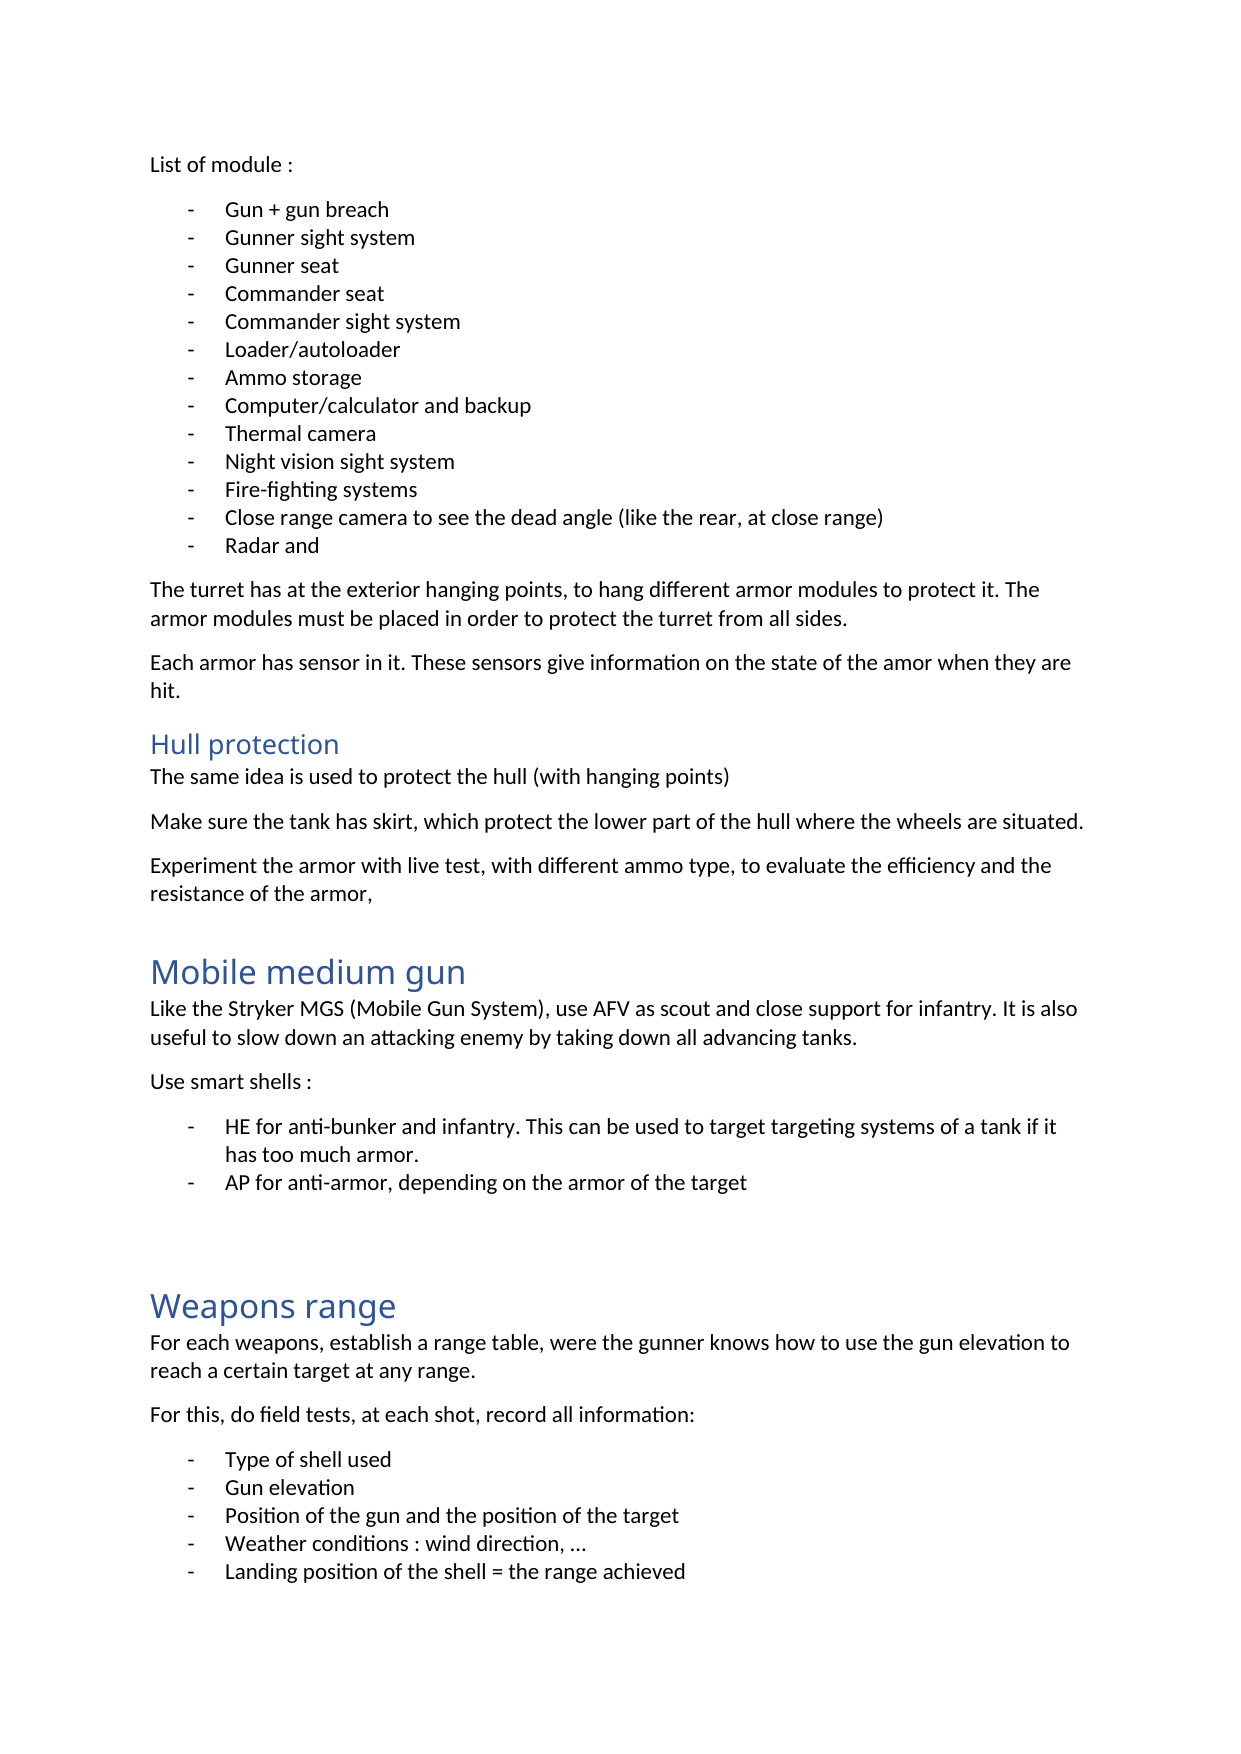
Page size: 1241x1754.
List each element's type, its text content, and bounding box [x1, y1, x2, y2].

list Gunner sight system [187, 223, 1090, 251]
list Gun elevation [187, 1473, 1090, 1501]
text Make sure the tank has skirt, which protect the lower part of the hull where the wheels are situated. [150, 807, 1090, 835]
list Type of shell used [187, 1445, 1090, 1473]
subtitle Hull protection [150, 725, 1090, 762]
text For each weapons, establish a range table, were the gunner knows how to use the gun elevation to reach a certain target at any range. [150, 1328, 1090, 1384]
list Night vision sight system [187, 447, 1090, 475]
list Loader/autoloader [187, 335, 1090, 363]
list Ammo storage [187, 363, 1090, 391]
text Like the Stryker MGS (Mobile Gun System), use AFV as scout and close support for infantry. It is also useful to slow down an attacking enemy by taking down all advancing tanks. [150, 994, 1090, 1051]
text Experiment the armor with live test, with different ammo type, to evaluate the efficiency and the resistance of the armor, [150, 851, 1090, 907]
list Commander sight system [187, 307, 1090, 335]
list Fire-fighting systems [187, 475, 1090, 503]
subtitle Weapons range [150, 1282, 1090, 1328]
subtitle Mobile medium gun [150, 949, 1090, 994]
list Weather conditions : wind direction, … [187, 1529, 1090, 1557]
text List of module : [150, 150, 1090, 178]
list Landing position of the shell = the range achieved [187, 1557, 1090, 1585]
text The same idea is used to protect the hull (with hanging points) [150, 762, 1090, 790]
list AP for anti-armor, depending on the armor of the target [187, 1168, 1090, 1196]
list Gun + gun breach [187, 195, 1090, 223]
text For this, do field tests, at each shot, record all information: [150, 1401, 1090, 1428]
list Commander seat [187, 279, 1090, 307]
text Each armor has sensor in it. These sensors give information on the state of the amor when they are hit. [150, 648, 1090, 704]
list HE for anti-bunker and infantry. This can be used to target targeting systems of a tank if it has too much armor. [187, 1112, 1090, 1168]
list Position of the gun and the position of the target [187, 1501, 1090, 1529]
text The turret has at the exterior hanging points, to hang different armor modules to protect it. The armor modules must be placed in order to protect the turret from all sides. [150, 576, 1090, 632]
list Radar and [187, 531, 1090, 559]
list Computer/calculator and backup [187, 391, 1090, 419]
list Thermal camera [187, 419, 1090, 447]
list Close range camera to see the dead angle (like the rear, at close range) [187, 503, 1090, 531]
list Gunner seat [187, 251, 1090, 279]
text Use smart shells : [150, 1067, 1090, 1095]
